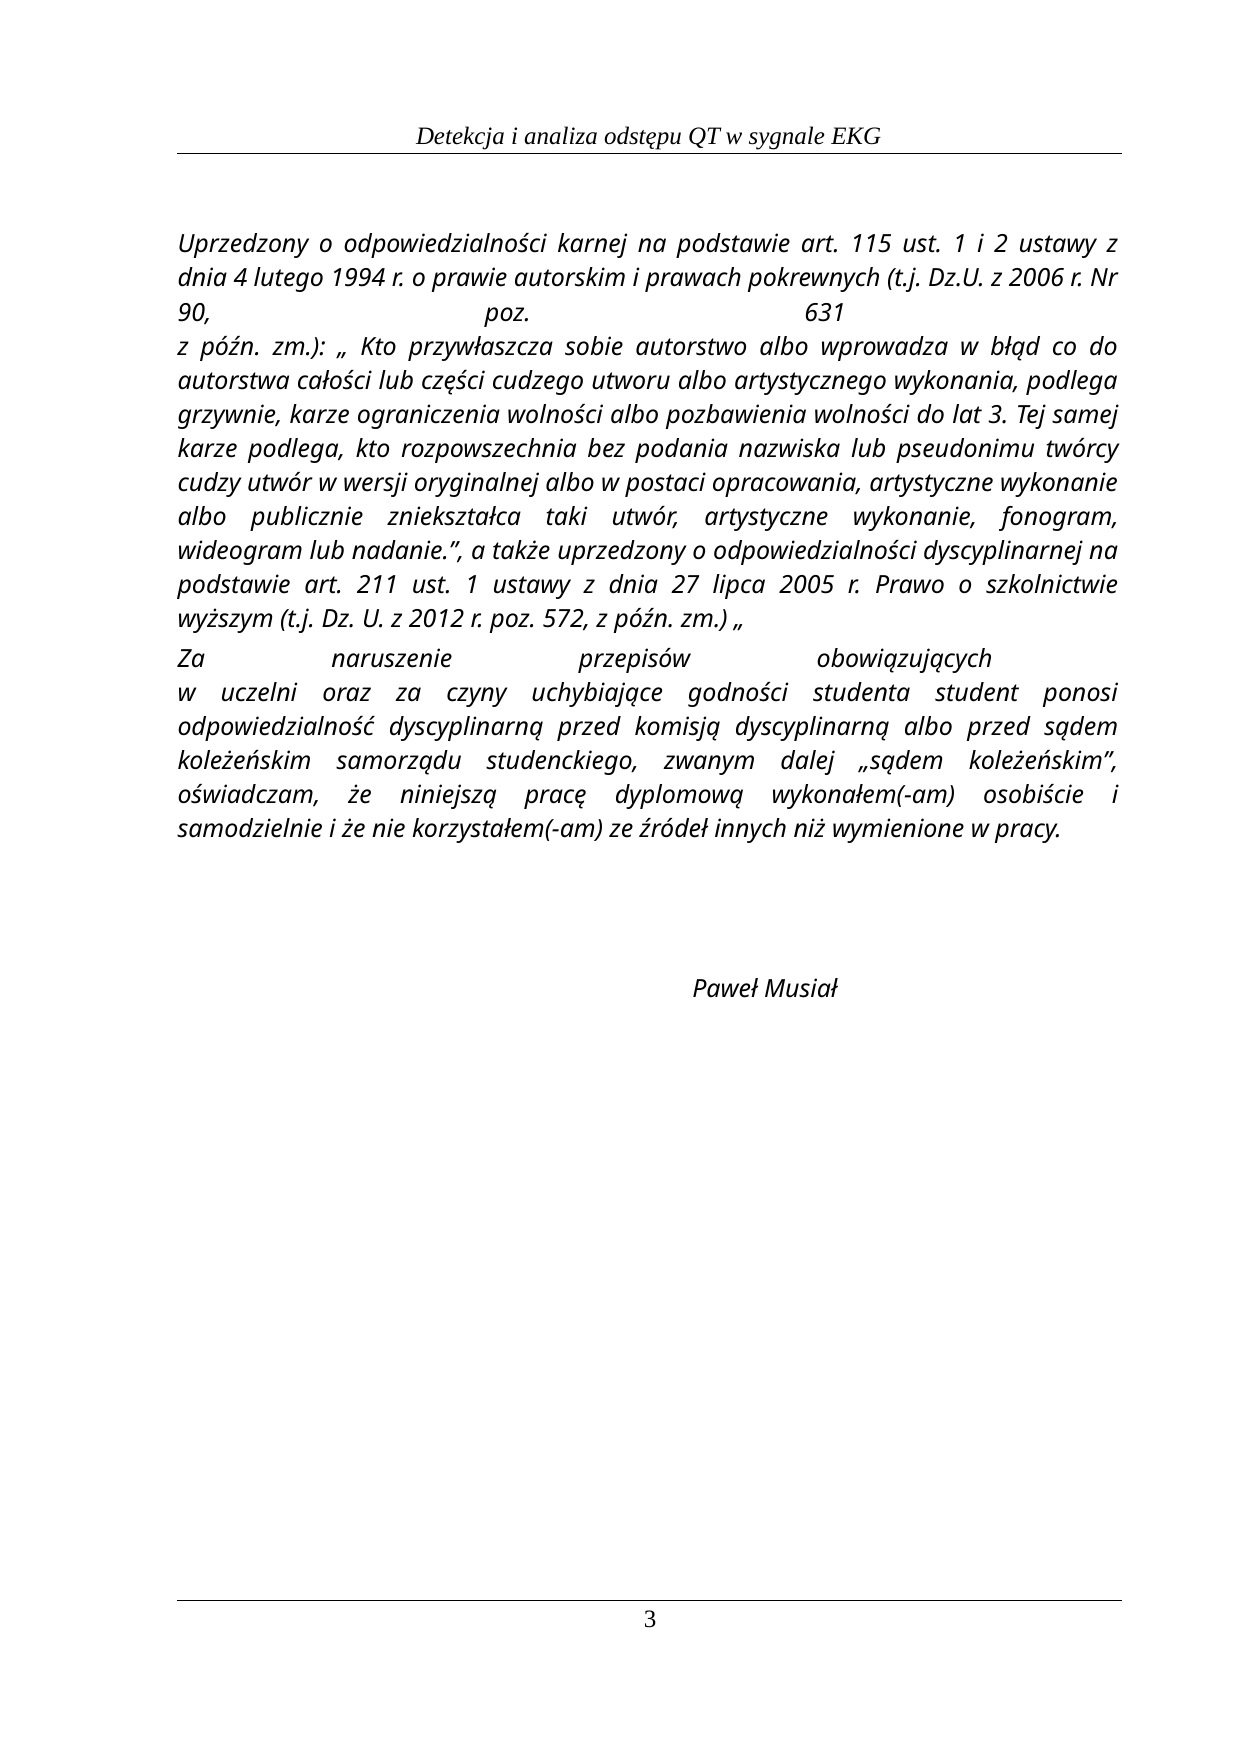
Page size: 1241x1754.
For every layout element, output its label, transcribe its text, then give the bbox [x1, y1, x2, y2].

text Za naruszenie przepisów obowiązujących w uczelni oraz za czyny uchybiające godności studenta student ponosi odpowiedzialność dyscyplinarną przed komisją dyscyplinarną albo przed sądem koleżeńskim samorządu studenckiego, zwanym dalej „sądem koleżeńskim”, oświadczam, że niniejszą pracę dyplomową wykonałem(-am) osobiście i samodzielnie i że nie korzystałem(-am) ze źródeł innych niż wymienione w pracy. [177, 641, 1122, 845]
text Paweł Musiał [177, 971, 1122, 1004]
text Uprzedzony o odpowiedzialności karnej na podstawie art. 115 ust. 1 i 2 ustawy z dnia 4 lutego 1994 r. o prawie autorskim i prawach pokrewnych (t.j. Dz.U. z 2006 r. Nr 90, poz. 631 z późn. zm.): „ Kto przywłaszcza sobie autorstwo albo wprowadza w błąd co do autorstwa całości lub części cudzego utworu albo artystycznego wykonania, podlega grzywnie, karze ograniczenia wolności albo pozbawienia wolności do lat 3. Tej samej karze podlega, kto rozpowszechnia bez podania nazwiska lub pseudonimu twórcy cudzy utwór w wersji oryginalnej albo w postaci opracowania, artystyczne wykonanie albo publicznie zniekształca taki utwór, artystyczne wykonanie, fonogram, wideogram lub nadanie.”, a także uprzedzony o odpowiedzialności dyscyplinarnej na podstawie art. 211 ust. 1 ustawy z dnia 27 lipca 2005 r. Prawo o szkolnictwie wyższym (t.j. Dz. U. z 2012 r. poz. 572, z późn. zm.) „ [177, 226, 1122, 635]
